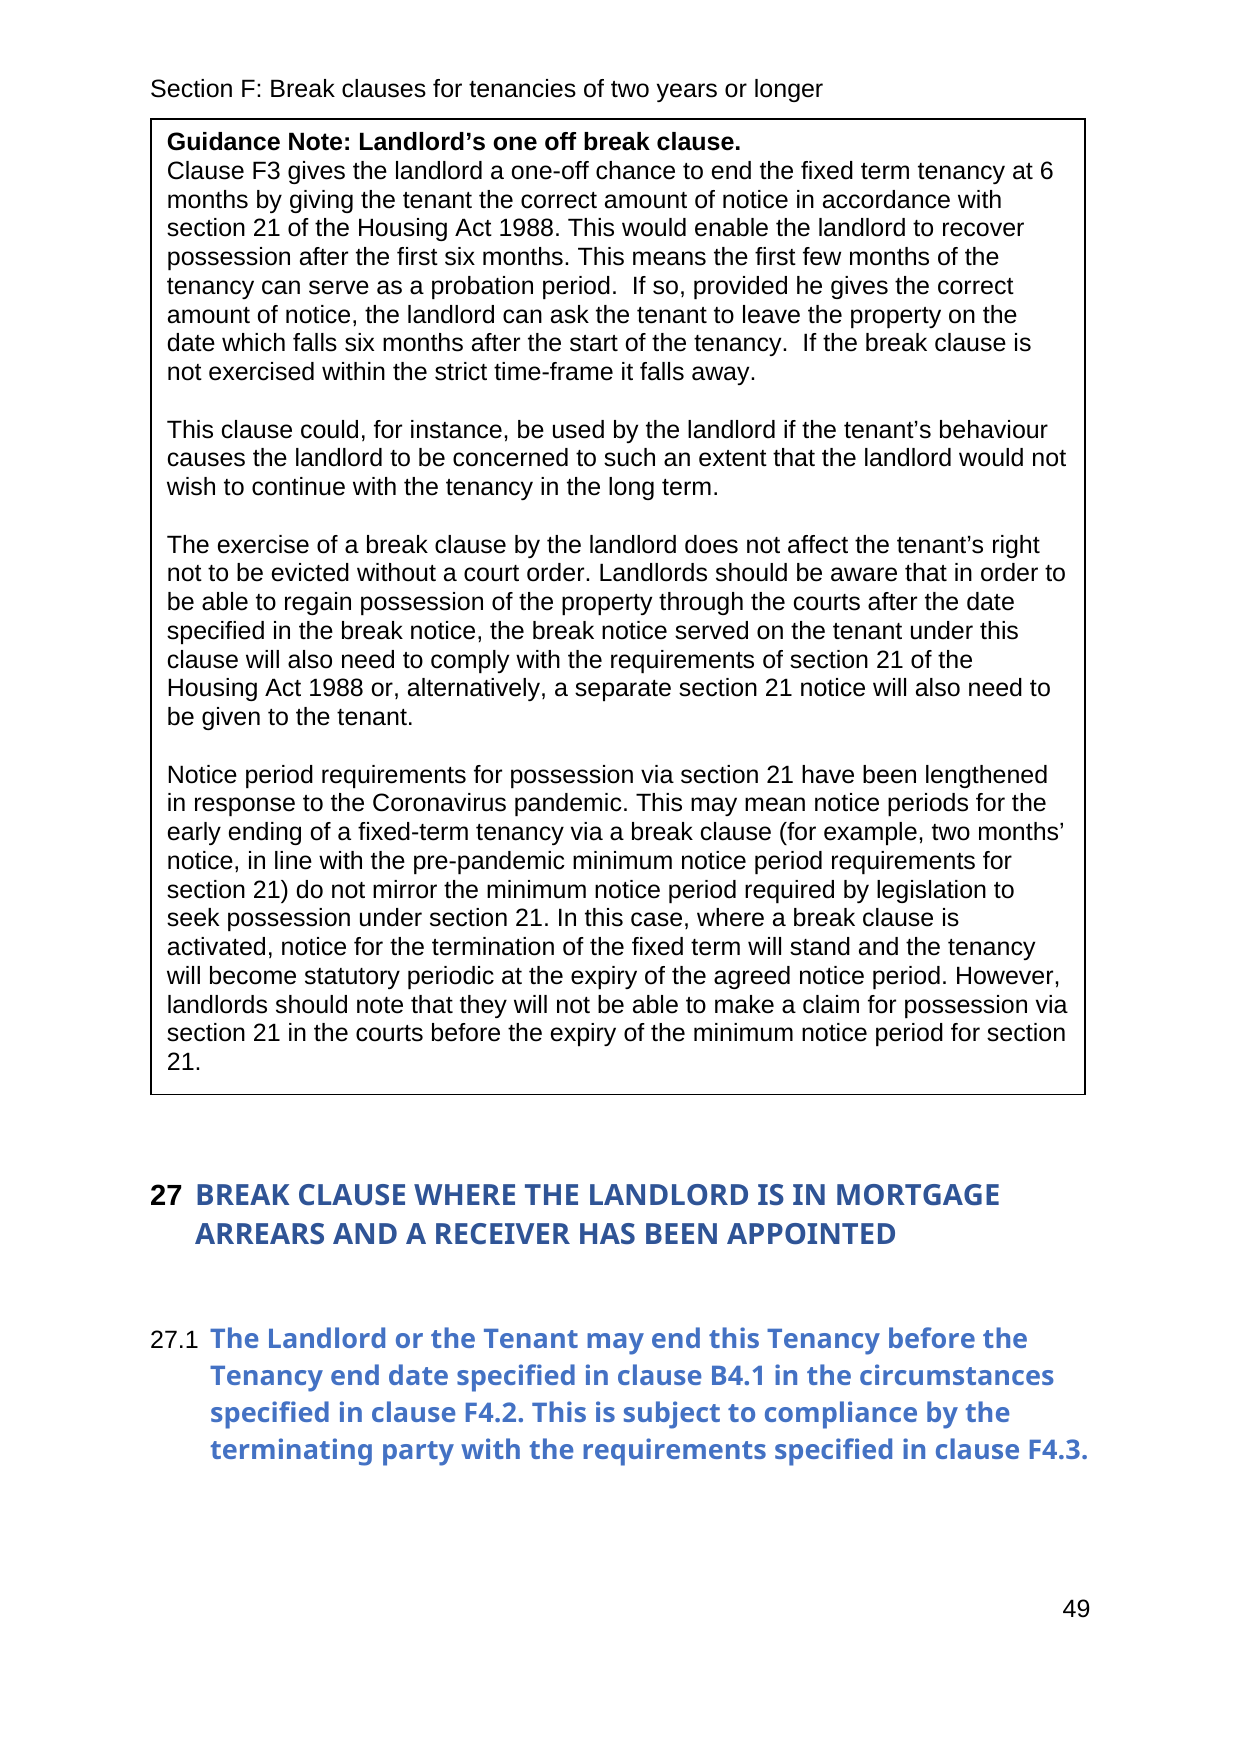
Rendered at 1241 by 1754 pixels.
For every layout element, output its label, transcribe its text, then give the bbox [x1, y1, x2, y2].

subtitle The Landlord or the Tenant may end this Tenancy before the Tenancy end date specified in clause B4.1 in the circumstances specified in clause F4.2. This is subject to compliance by the terminating party with the requirements specified in clause F4.3. [150, 1319, 1090, 1467]
text The exercise of a break clause by the landlord does not affect the tenant’s right not to be evicted without a court order. Landlords should be aware that in order to be able to regain possession of the property through the courts after the date specified in the break notice, the break notice served on the tenant under this clause will also need to comply with the requirements of section 21 of the Housing Act 1988 or, alternatively, a separate section 21 notice will also need to be given to the tenant. [167, 530, 1069, 731]
text Guidance Note: Landlord’s one off break clause. [167, 127, 1069, 156]
text Notice period requirements for possession via section 21 have been lengthened in response to the Coronavirus pandemic. This may mean notice periods for the early ending of a fixed-term tenancy via a break clause (for example, two months’ notice, in line with the pre-pandemic minimum notice period requirements for section 21) do not mirror the minimum notice period required by legislation to seek possession under section 21. In this case, where a break clause is activated, notice for the termination of the fixed term will stand and the tenancy will become statutory periodic at the expiry of the agreed notice period. However, landlords should note that they will not be able to make a claim for possession via section 21 in the courts before the expiry of the minimum notice period for section 21. [167, 760, 1069, 1076]
text Clause F3 gives the landlord a one-off chance to end the fixed term tenancy at 6 months by giving the tenant the correct amount of notice in accordance with section 21 of the Housing Act 1988. This would enable the landlord to recover possession after the first six months. This means the first few months of the tenancy can serve as a probation period. If so, provided he gives the correct amount of notice, the landlord can ask the tenant to leave the property on the date which falls six months after the start of the tenancy. If the break clause is not exercised within the strict time-frame it falls away. [167, 156, 1069, 386]
text This clause could, for instance, be used by the landlord if the tenant’s behaviour causes the landlord to be concerned to such an extent that the landlord would not wish to continue with the tenancy in the long term. [167, 415, 1069, 501]
subtitle BREAK CLAUSE WHERE THE LANDLORD IS IN MORTGAGE ARREARS AND A RECEIVER HAS BEEN APPOINTED [150, 1174, 1090, 1253]
